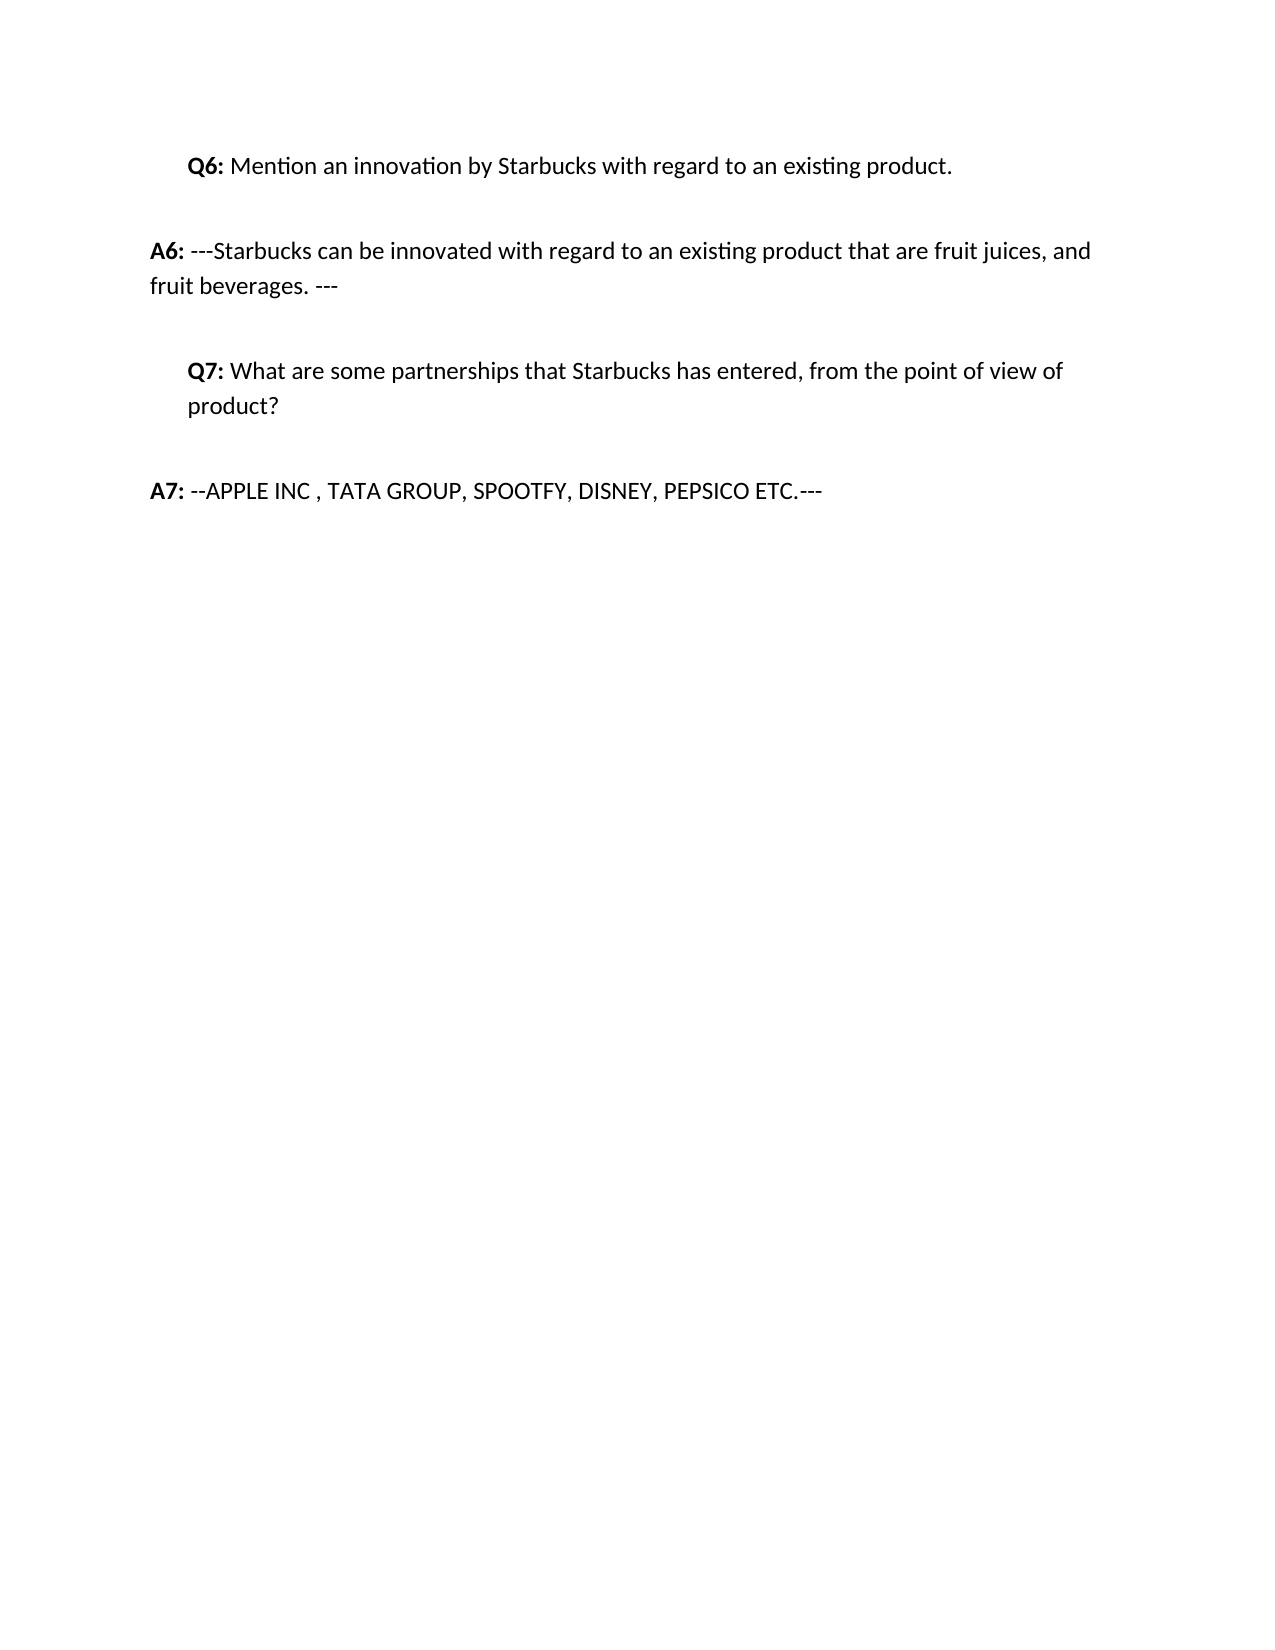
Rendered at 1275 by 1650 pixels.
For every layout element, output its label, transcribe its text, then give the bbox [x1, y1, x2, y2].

text A6: ---Starbucks can be innovated with regard to an existing product that are fruit juices, and fruit beverages. --- [150, 235, 1125, 301]
text Q7: What are some partnerships that Starbucks has entered, from the point of view of product? [187, 355, 1125, 421]
text Q6: Mention an innovation by Starbucks with regard to an existing product. [187, 150, 1125, 181]
text A7: --APPLE INC , TATA GROUP, SPOOTFY, DISNEY, PEPSICO ETC.--- [150, 475, 1125, 506]
